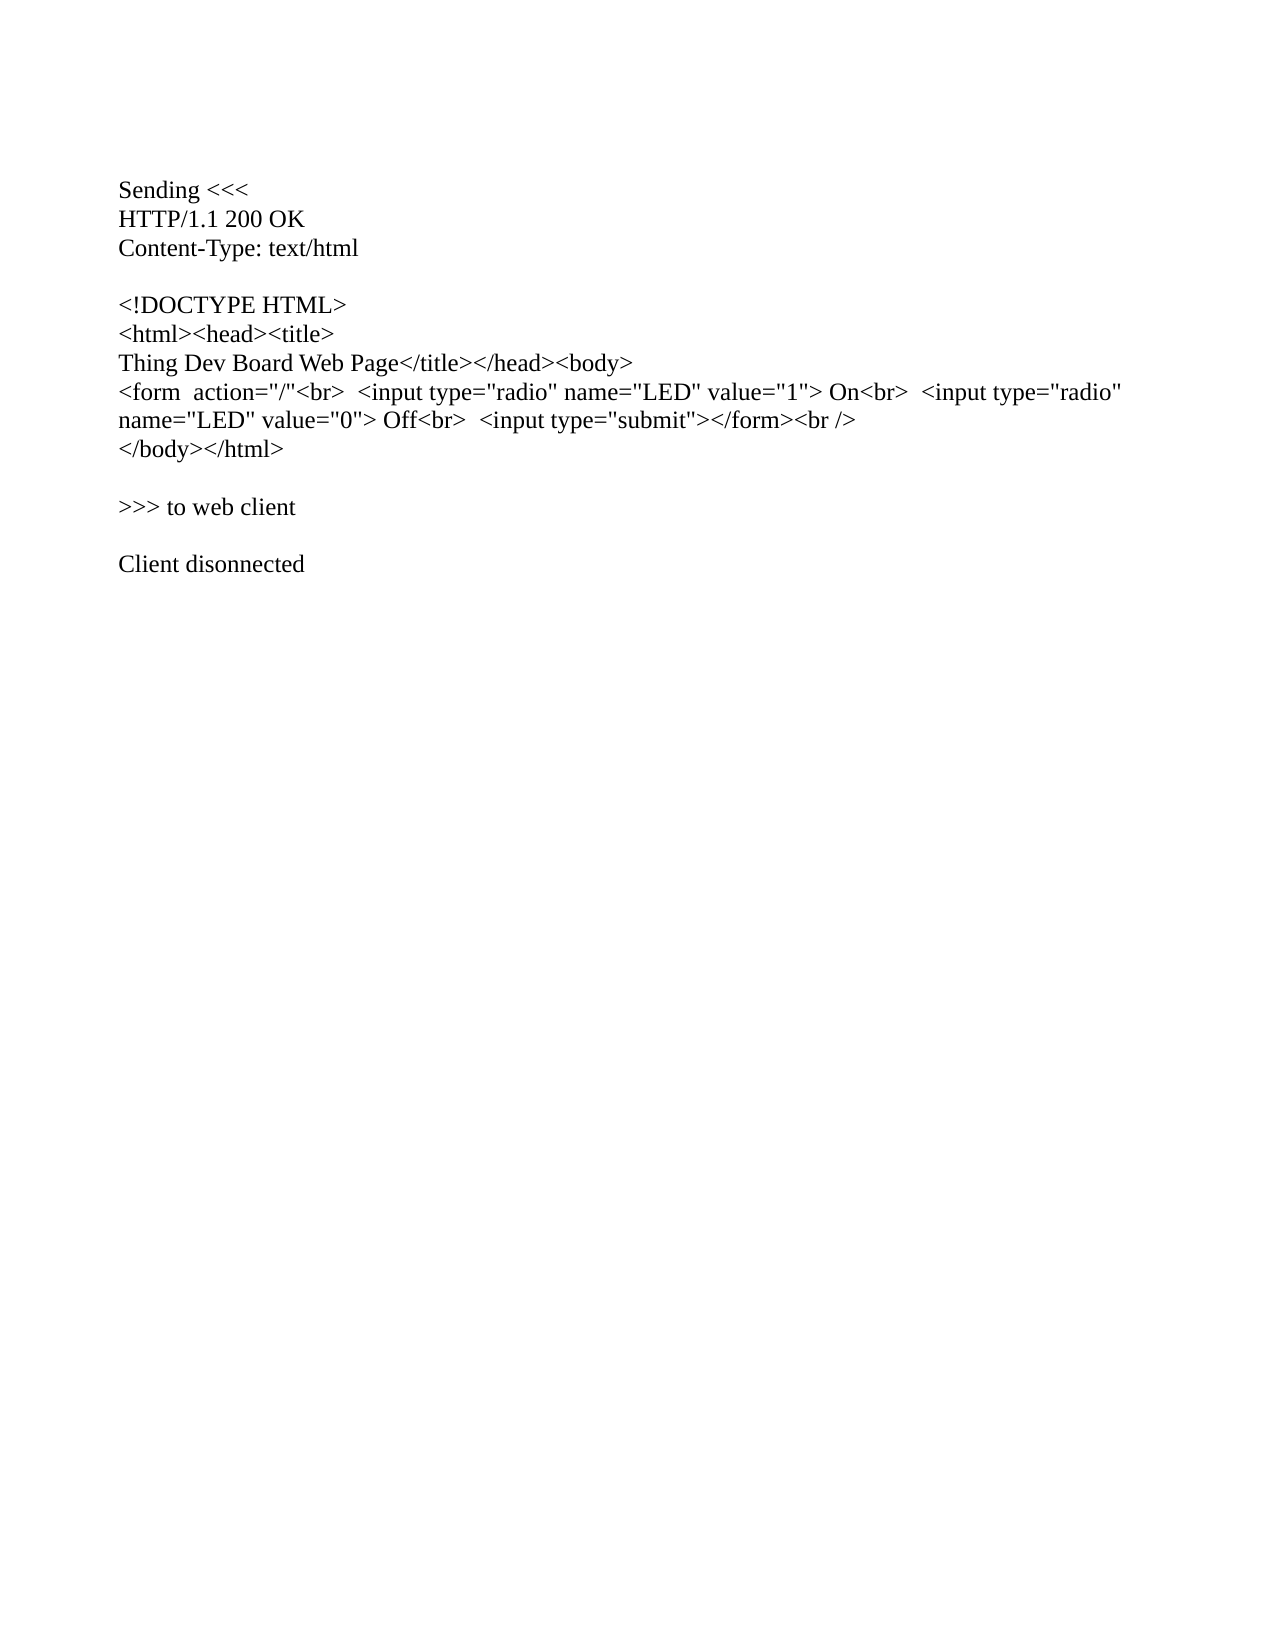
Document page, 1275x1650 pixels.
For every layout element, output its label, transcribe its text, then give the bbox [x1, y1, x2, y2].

text Content-Type: text/html [118, 233, 1157, 262]
text >>> to web client [118, 492, 1157, 521]
text <form action="/"<br> <input type="radio" name="LED" value="1"> On<br> <input type="radio" name="LED" value="0"> Off<br> <input type="submit"></form><br /> [118, 377, 1157, 434]
text Thing Dev Board Web Page</title></head><body> [118, 348, 1157, 377]
text Client disonnected [118, 549, 1157, 578]
text <!DOCTYPE HTML> [118, 291, 1157, 319]
text HTTP/1.1 200 OK [118, 204, 1157, 233]
text Sending <<< [118, 176, 1157, 204]
text <html><head><title> [118, 319, 1157, 348]
text </body></html> [118, 434, 1157, 463]
